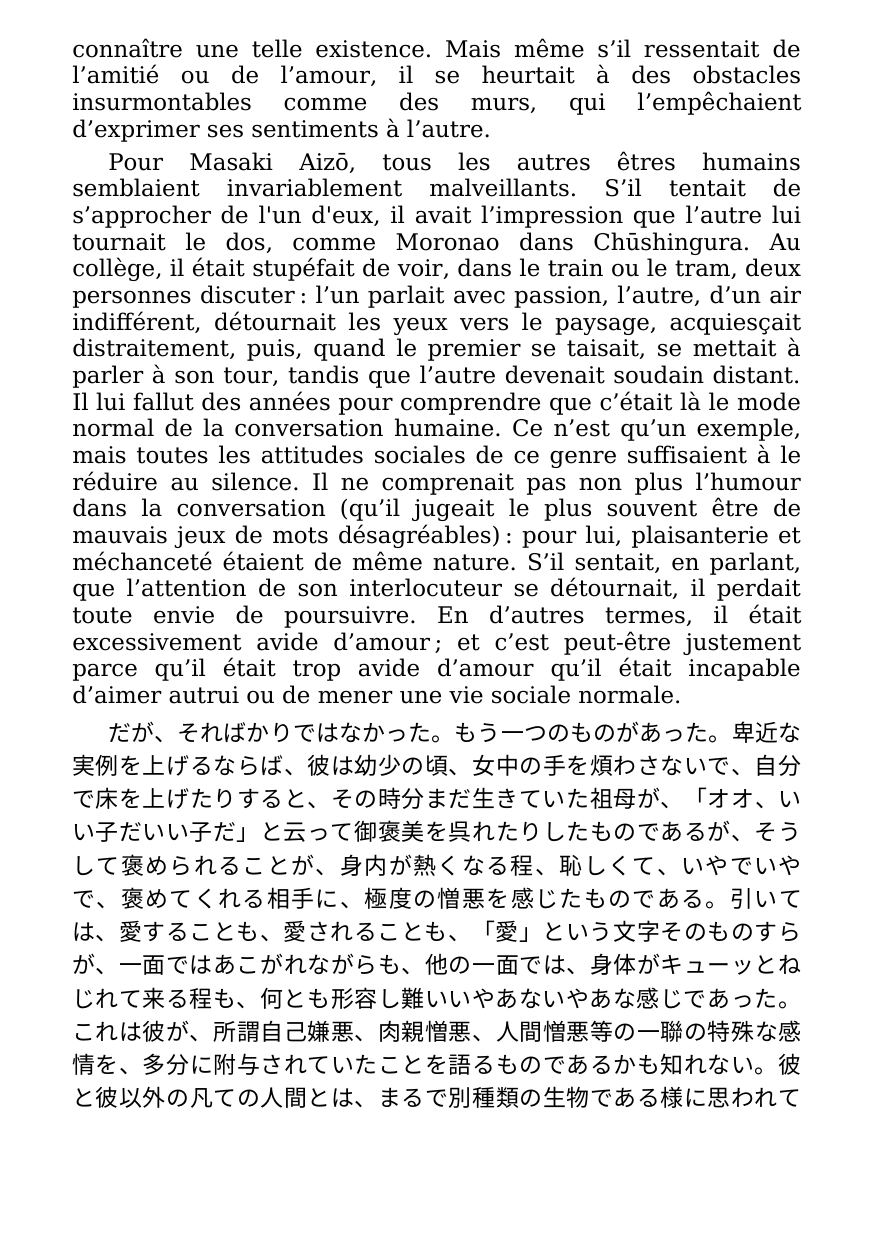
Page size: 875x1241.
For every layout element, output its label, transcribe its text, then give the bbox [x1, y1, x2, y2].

text Pour Masaki Aizō, tous les autres êtres humains semblaient invariablement malveillants. S’il tentait de s’approcher de l'un d'eux, il avait l’impression que l’autre lui tournait le dos, comme Moronao dans Chūshingura. Au collège, il était stupéfait de voir, dans le train ou le tram, deux personnes discuter : l’un parlait avec passion, l’autre, d’un air indifférent, détournait les yeux vers le paysage, acquiesçait distraitement, puis, quand le premier se taisait, se mettait à parler à son tour, tandis que l’autre devenait soudain distant. Il lui fallut des années pour comprendre que c’était là le mode normal de la conversation humaine. Ce n’est qu’un exemple, mais toutes les attitudes sociales de ce genre suffisaient à le réduire au silence. Il ne comprenait pas non plus l’humour dans la conversation (qu’il jugeait le plus souvent être de mauvais jeux de mots désagréables) : pour lui, plaisanterie et méchanceté étaient de même nature. S’il sentait, en parlant, que l’attention de son interlocuteur se détournait, il perdait toute envie de poursuivre. En d’autres termes, il était excessivement avide d’amour ; et c’est peut-être justement parce qu’il était trop avide d’amour qu’il était incapable d’aimer autrui ou de mener une vie sociale normale. [72, 149, 802, 709]
text connaître une telle existence. Mais même s’il ressentait de l’amitié ou de l’amour, il se heurtait à des obstacles insurmontables comme des murs, qui l’empêchaient d’exprimer ses sentiments à l’autre. [72, 36, 802, 143]
text だが、そればかりではなかった。もう一つのものがあった。卑近な実例を上げるならば、彼は幼少の頃、女中の手を煩わさないで、自分で床を上げたりすると、その時分まだ生きていた祖母が、「オオ、いい子だいい子だ」と云って御褒美を呉れたりしたものであるが、そうして褒められることが、身内が熱くなる程、恥しくて、いやでいやで、褒めてくれる相手に、極度の憎悪を感じたものである。引いては、愛することも、愛されることも、「愛」という文字そのものすらが、一面ではあこがれながらも、他の一面では、身体がキューッとねじれて来る程も、何とも形容し難いいやあないやあな感じであった。これは彼が、所謂自己嫌悪、肉親憎悪、人間憎悪等の一聯の特殊な感情を、多分に附与されていたことを語るものであるかも知れない。彼と彼以外の凡ての人間とは、まるで別種類の生物である様に思われて [72, 714, 802, 1113]
